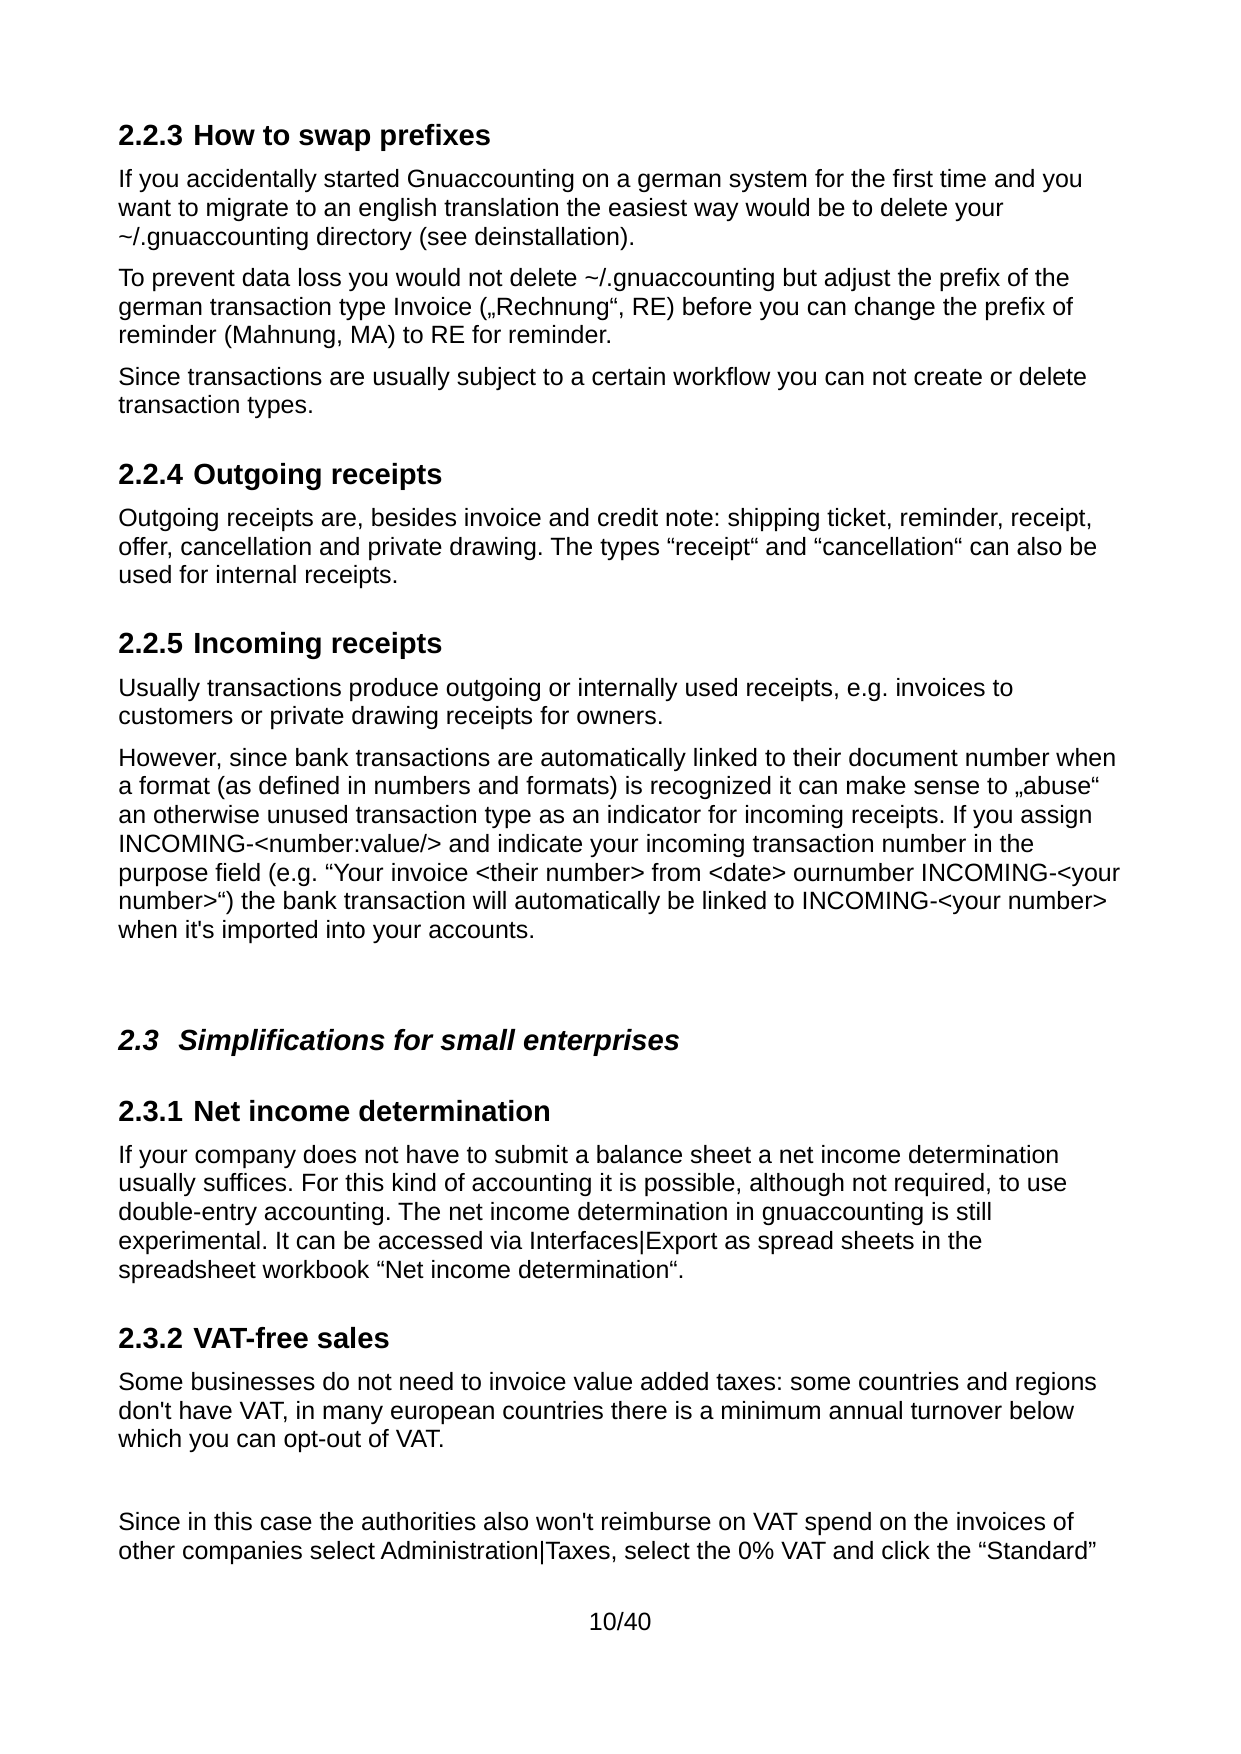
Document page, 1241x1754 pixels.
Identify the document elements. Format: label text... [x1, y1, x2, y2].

text Some businesses do not need to invoice value added taxes: some countries and regions don't have VAT, in many european countries there is a minimum annual turnover below which you can opt-out of VAT. [118, 1367, 1122, 1453]
text Usually transactions produce outgoing or internally used receipts, e.g. invoices to customers or private drawing receipts for owners. [118, 672, 1122, 730]
text If you accidentally started Gnuaccounting on a german system for the first time and you want to migrate to an english translation the easiest way would be to delete your ~/.gnuaccounting directory (see deinstallation). [118, 164, 1122, 250]
subtitle Simplifications for small enterprises [118, 1022, 1122, 1056]
text Since in this case the authorities also won't reimburse on VAT spend on the invoices of other companies select Administration|Taxes, select the 0% VAT and click the “Standard” [118, 1507, 1122, 1564]
subtitle Net income determination [118, 1093, 1122, 1127]
text However, since bank transactions are automatically linked to their document number when a format (as defined in numbers and formats) is recognized it can make sense to „abuse“ an otherwise unused transaction type as an indicator for incoming receipts. If you assign INCOMING-<number:value/> and indicate your incoming transaction number in the purpose field (e.g. “Your invoice <their number> from <date> ournumber INCOMING-<your number>“) the bank transaction will automatically be linked to INCOMING-<your number> when it's imported into your accounts. [118, 742, 1122, 944]
subtitle VAT-free sales [118, 1321, 1122, 1354]
subtitle Incoming receipts [118, 626, 1122, 660]
subtitle Outgoing receipts [118, 457, 1122, 490]
text To prevent data loss you would not delete ~/.gnuaccounting but adjust the prefix of the german transaction type Invoice („Rechnung“, RE) before you can change the prefix of reminder (Mahnung, MA) to RE for reminder. [118, 263, 1122, 349]
text If your company does not have to submit a balance sheet a net income determination usually suffices. For this kind of accounting it is possible, although not required, to use double-entry accounting. The net income determination in gnuaccounting is still experimental. It can be accessed via Interfaces|Export as spread sheets in the spreadsheet workbook “Net income determination“. [118, 1139, 1122, 1283]
text Since transactions are usually subject to a certain workflow you can not create or delete transaction types. [118, 362, 1122, 419]
text Outgoing receipts are, besides invoice and credit note: shipping ticket, reminder, receipt, offer, cancellation and private drawing. The types “receipt“ and “cancellation“ can also be used for internal receipts. [118, 503, 1122, 589]
subtitle How to swap prefixes [118, 118, 1122, 152]
